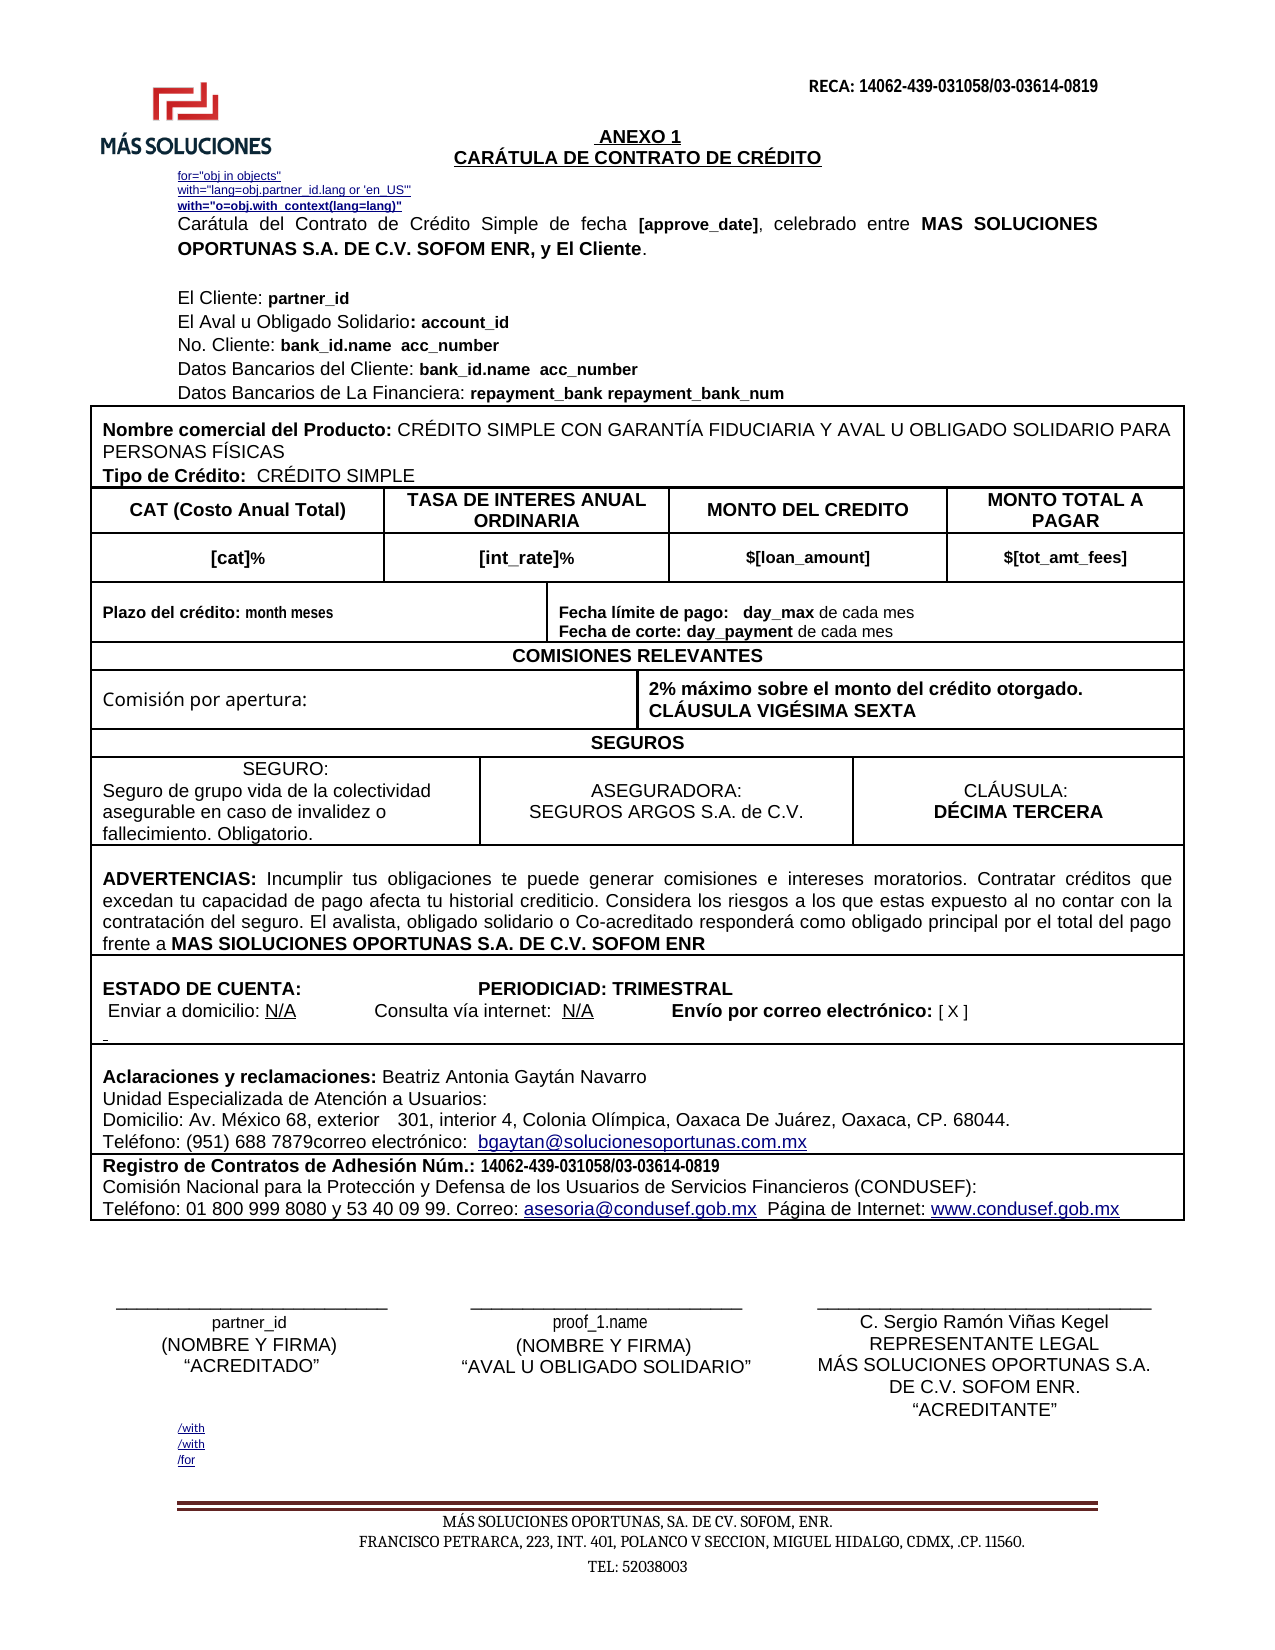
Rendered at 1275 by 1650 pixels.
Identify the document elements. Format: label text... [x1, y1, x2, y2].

table_cell $[tot_amt_fees] [948, 534, 1183, 581]
text Datos Bancarios de La Financiera: repayment_bank repayment_bank_num [177, 382, 1065, 403]
table_header ________________________________ C. Sergio Ramón Viñas Kegel REPRESENTANTE LEGAL MÁS SOLUCIONES OPORTUNAS S.A. DE C.V. SOFOM ENR. “ACREDITANTE” [803, 1221, 1187, 1420]
text with="o=obj.with_context(lang=lang)" [177, 198, 1098, 213]
table_cell [int_rate]% [385, 534, 668, 581]
table_cell Plazo del crédito: month meses [92, 583, 546, 641]
text with="lang=obj.partner_id.lang or 'en_US'" [177, 183, 1098, 197]
table_cell Registro de Contratos de Adhesión Núm.: 14062-439-031058/03-03614-0819 Comisión Nacional para la Protección y Defensa de los Usuarios de Servicios Financieros (CONDUSEF): Teléfono: 01 800 999 8080 y 53 40 09 99. Correo: asesoria@condusef.gob.mx Página de Internet: www.condusef.gob.mx [92, 1155, 1183, 1219]
table_cell $[loan_amount] [670, 534, 946, 581]
text El Aval u Obligado Solidario: account_id [177, 311, 1065, 332]
table_header __________________________ proof_1.name (NOMBRE Y FIRMA) “AVAL U OBLIGADO SOLIDARIO” [431, 1221, 803, 1420]
text El Cliente: partner_id [177, 287, 1065, 308]
table_cell SEGURO: Seguro de grupo vida de la colectividad asegurable en caso de invalidez o fallecimiento. Obligatorio. [92, 758, 479, 844]
table_cell Fecha límite de pago: day_max de cada mes Fecha de corte: day_payment de cada mes [548, 583, 1183, 641]
table_cell CAT (Costo Anual Total) [92, 489, 383, 532]
text ANEXO 1 [276, 125, 1098, 147]
table_cell Comisión por apertura: [92, 671, 636, 728]
text Datos Bancarios del Cliente: bank_id.name acc_number [177, 358, 1065, 379]
table_cell COMISIONES RELEVANTES [92, 643, 1183, 669]
table_cell ADVERTENCIAS: Incumplir tus obligaciones te puede generar comisiones e intereses moratorios. Contratar créditos que excedan tu capacidad de pago afecta tu historial crediticio. Considera los riesgos a los que estas expuesto al no contar con la contratación del seguro. El avalista, obligado solidario o Co-acreditado responderá como obligado principal por el total del pago frente a MAS SIOLUCIONES OPORTUNAS S.A. DE C.V. SOFOM ENR [92, 846, 1183, 954]
table_cell MONTO TOTAL A PAGAR [948, 489, 1183, 532]
text /with [177, 1420, 1098, 1435]
table_cell ASEGURADORA: SEGUROS ARGOS S.A. de C.V. [481, 758, 852, 844]
table_header __________________________ partner_id (NOMBRE Y FIRMA) “ACREDITADO” [94, 1221, 431, 1420]
table_cell TASA DE INTERES ANUAL ORDINARIA [385, 489, 668, 532]
table_cell 2% máximo sobre el monto del crédito otorgado. CLÁUSULA VIGÉSIMA SEXTA [639, 671, 1183, 728]
text /for [177, 1453, 1077, 1467]
text for="obj in objects" [177, 168, 1098, 183]
text Carátula del Contrato de Crédito Simple de fecha [approve_date], celebrado entre MAS SOLUCIONES OPORTUNAS S.A. DE C.V. SOFOM ENR, y El Cliente. [177, 213, 1098, 259]
table_cell Aclaraciones y reclamaciones: Beatriz Antonia Gaytán Navarro Unidad Especializada de Atención a Usuarios: Domicilio: Av. México 68, exterior 301, interior 4, Colonia Olímpica, Oaxaca De Juárez, Oaxaca, CP. 68044. Teléfono: (951) 688 7879correo electrónico: bgaytan@solucionesoportunas.com.mx [92, 1045, 1183, 1152]
table_cell SEGUROS [92, 730, 1183, 756]
table_cell ESTADO DE CUENTA: PERIODICIAD: TRIMESTRAL Enviar a domicilio: N/A Consulta vía internet: N/A Envío por correo electrónico: [ X ] [92, 956, 1183, 1042]
text CARÁTULA DE CONTRATO DE CRÉDITO [177, 147, 1098, 168]
table_cell CLÁUSULA: DÉCIMA TERCERA [854, 758, 1183, 844]
table_cell [cat]% [92, 534, 383, 581]
text /with [177, 1436, 1098, 1452]
text No. Cliente: bank_id.name acc_number [177, 334, 1065, 356]
table_cell MONTO DEL CREDITO [670, 489, 946, 532]
picture [95, 77, 276, 162]
table_header Nombre comercial del Producto: CRÉDITO SIMPLE CON GARANTÍA FIDUCIARIA Y AVAL U OBLIGADO SOLIDARIO PARA PERSONAS FÍSICAS Tipo de Crédito: CRÉDITO SIMPLE [92, 407, 1183, 486]
